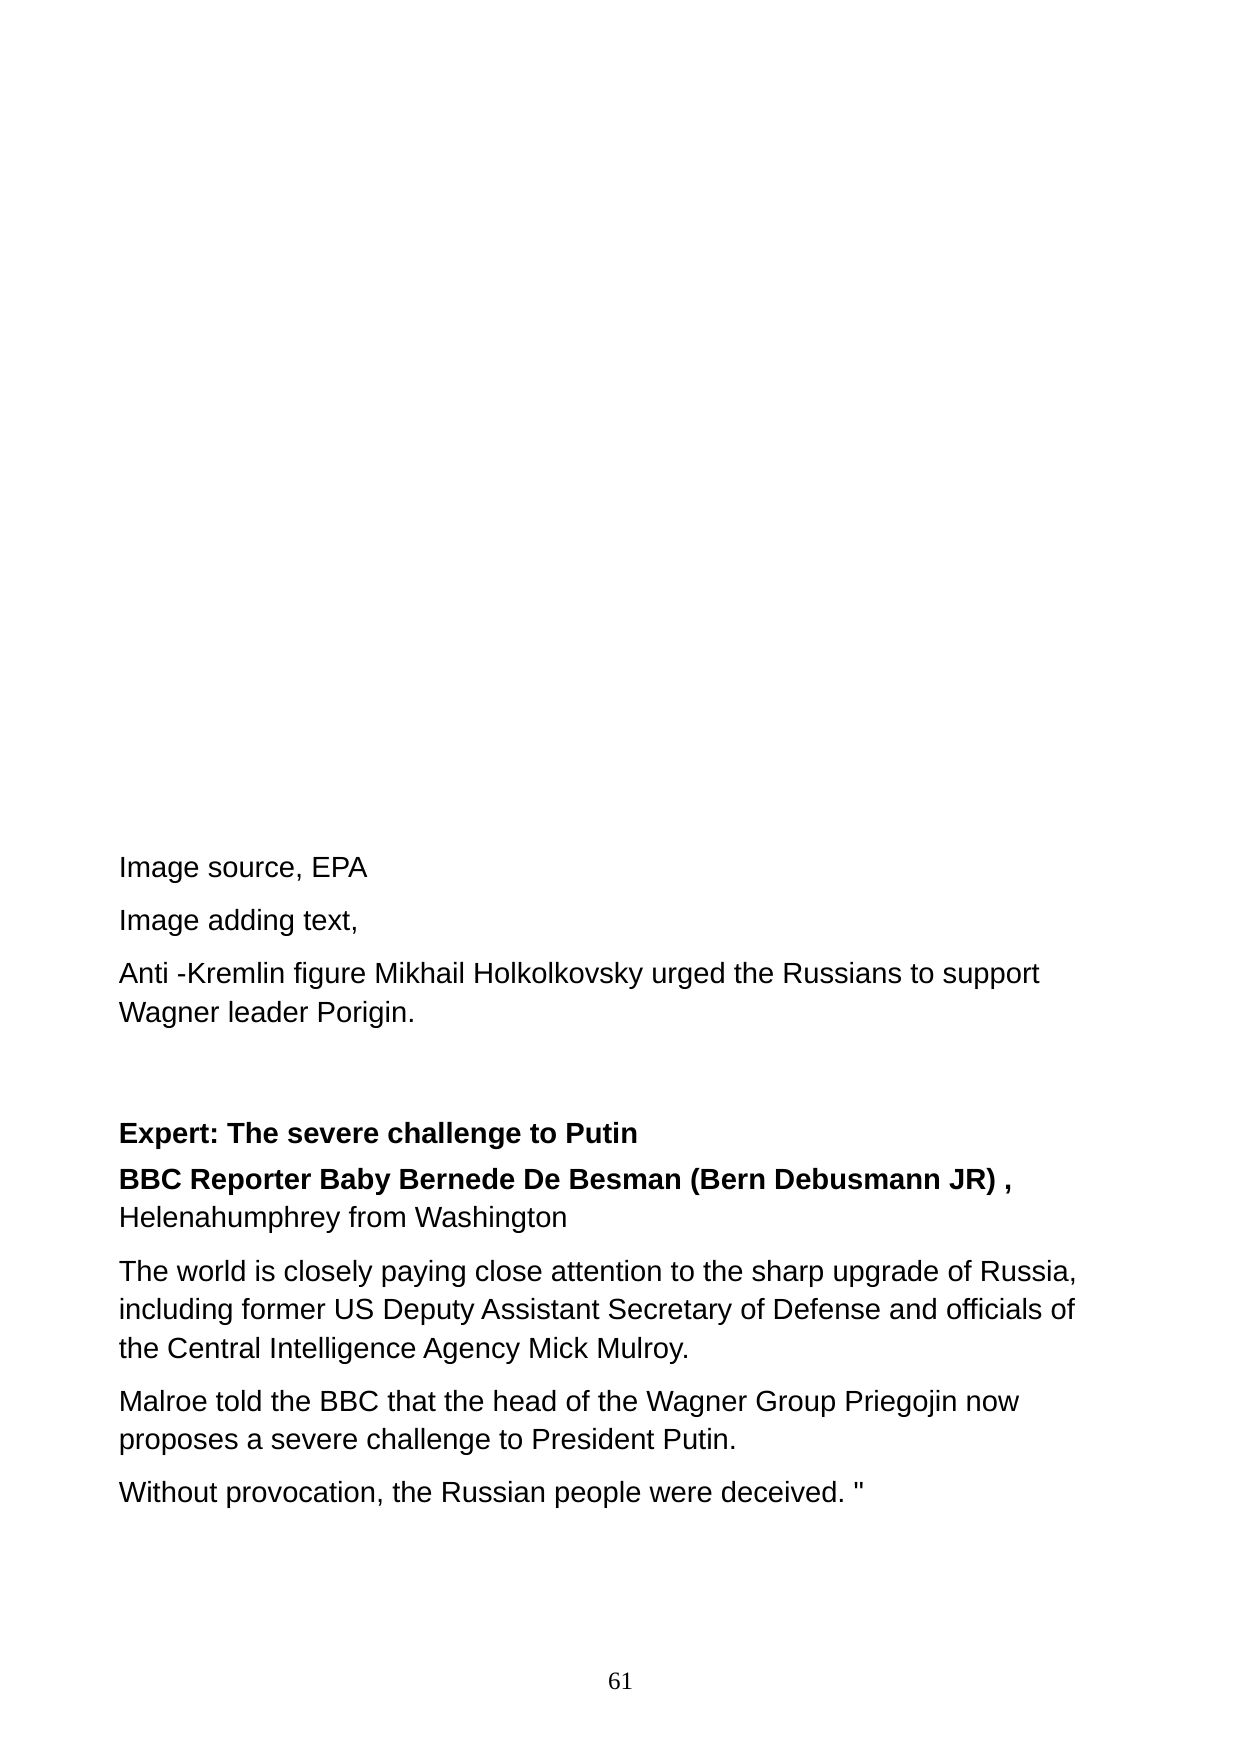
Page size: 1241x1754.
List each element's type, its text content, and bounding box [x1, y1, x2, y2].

text Image source, EPA [118, 118, 1122, 884]
subtitle Expert: The severe challenge to Putin [118, 1116, 1122, 1149]
text Image adding text, [118, 903, 1122, 937]
text Anti -Kremlin figure Mikhail Holkolkovsky urged the Russians to support Wagner leader Porigin. [118, 956, 1122, 1028]
text The world is closely paying close attention to the sharp upgrade of Russia, including former US Deputy Assistant Secretary of Defense and officials of the Central Intelligence Agency Mick Mulroy. [118, 1253, 1122, 1364]
text Malroe told the BBC that the head of the Wagner Group Priegojin now proposes a severe challenge to President Putin. [118, 1384, 1122, 1456]
text BBC Reporter Baby Bernede De Besman (Bern Debusmann JR) , Helenahumphrey from Washington [118, 1162, 1122, 1234]
text Without provocation, the Russian people were deceived. " [118, 1475, 1122, 1509]
